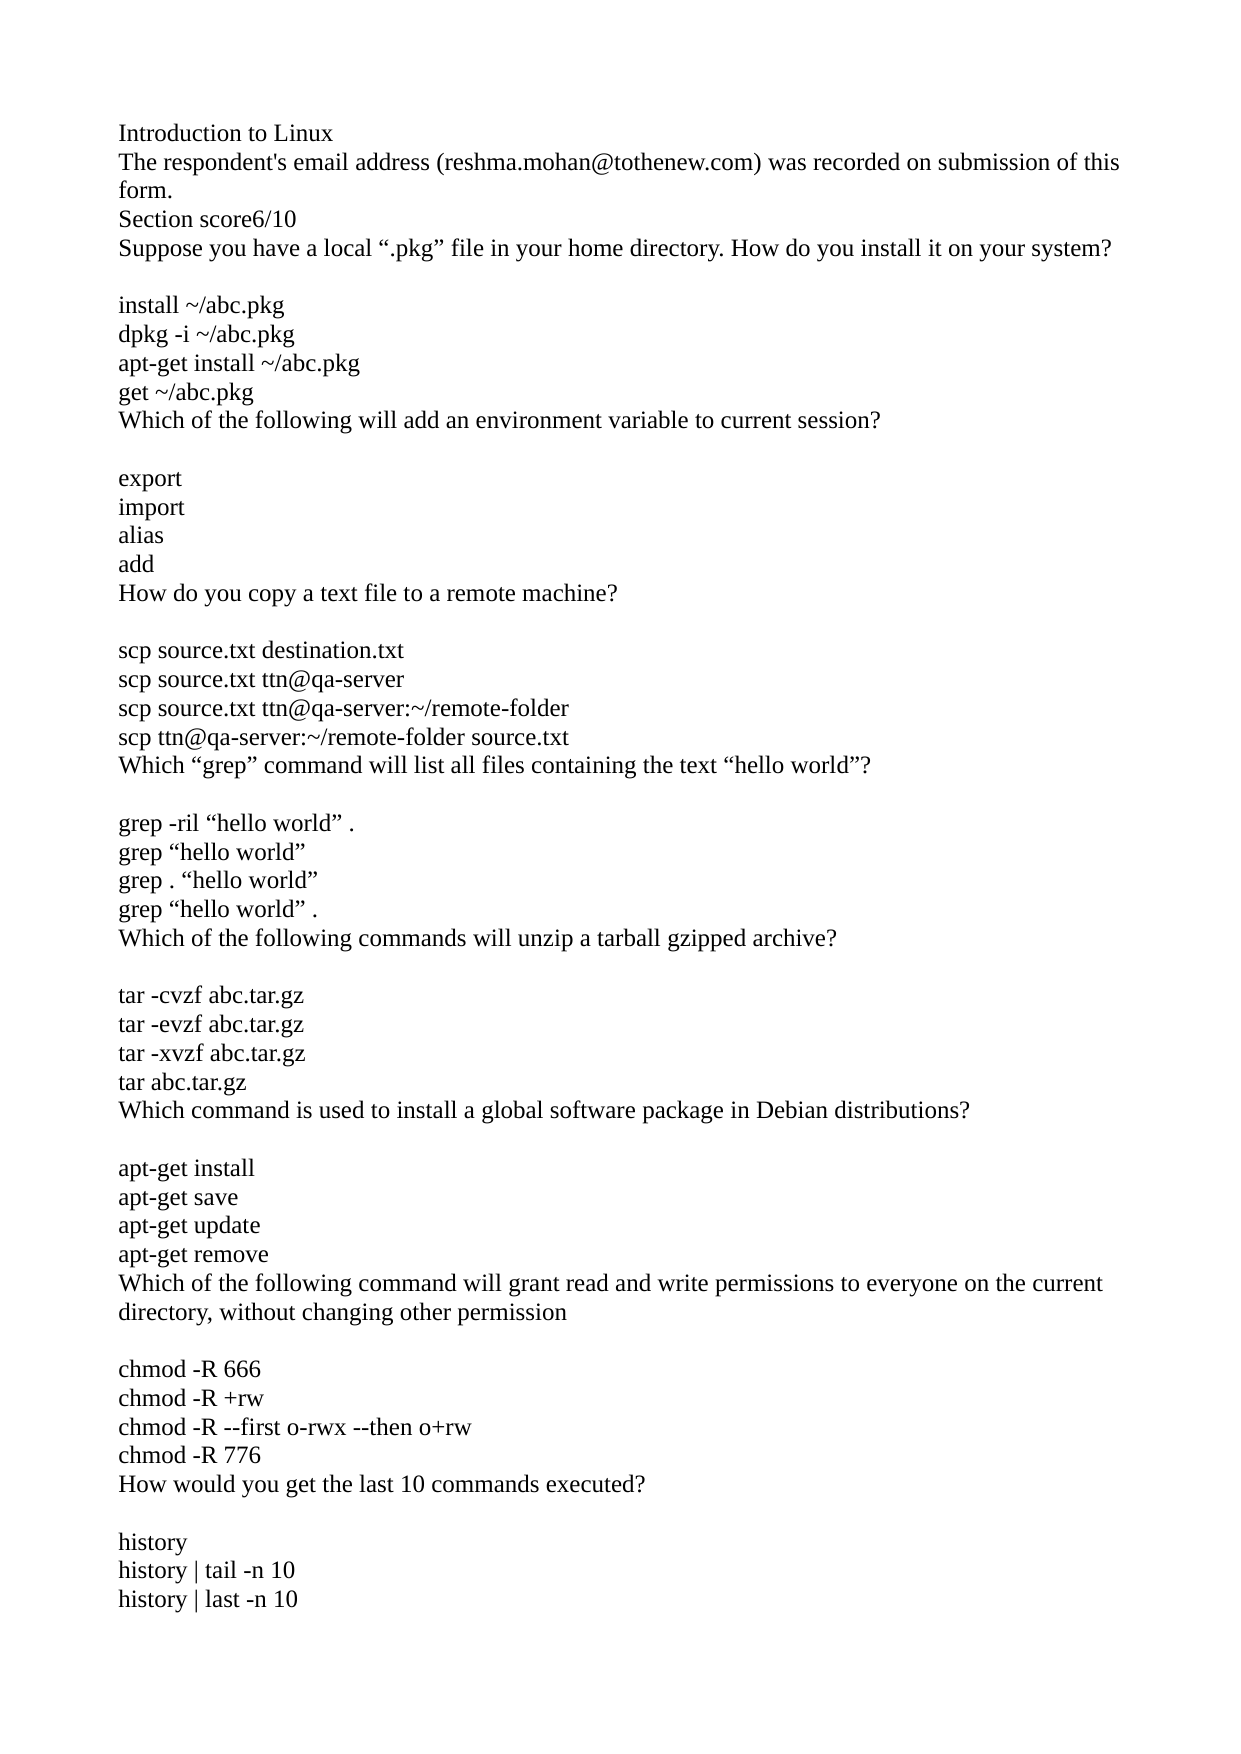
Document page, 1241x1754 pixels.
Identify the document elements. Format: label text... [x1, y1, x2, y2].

text grep . “hello world” [118, 866, 1122, 894]
text apt-get save [118, 1182, 1122, 1211]
text Section score6/10 [118, 204, 1122, 233]
text chmod -R 666 [118, 1354, 1122, 1383]
text tar -evzf abc.tar.gz [118, 1009, 1122, 1038]
text Which command is used to install a global software package in Debian distributions? [118, 1096, 1122, 1124]
text export [118, 463, 1122, 492]
text history | tail -n 10 [118, 1556, 1122, 1584]
text alias [118, 521, 1122, 549]
text How do you copy a text file to a remote machine? [118, 578, 1122, 607]
text grep -ril “hello world” . [118, 808, 1122, 837]
text history | last -n 10 [118, 1584, 1122, 1613]
text scp source.txt ttn@qa-server [118, 664, 1122, 693]
text Which of the following commands will unzip a tarball gzipped archive? [118, 923, 1122, 952]
text scp ttn@qa-server:~/remote-folder source.txt [118, 722, 1122, 751]
text chmod -R --first o-rwx --then o+rw [118, 1412, 1122, 1441]
text apt-get remove [118, 1239, 1122, 1268]
text chmod -R +rw [118, 1383, 1122, 1412]
text history [118, 1527, 1122, 1556]
text Which of the following will add an environment variable to current session? [118, 406, 1122, 434]
text install ~/abc.pkg [118, 291, 1122, 319]
text tar abc.tar.gz [118, 1067, 1122, 1096]
text tar -xvzf abc.tar.gz [118, 1038, 1122, 1067]
text The respondent's email address (reshma.mohan@tothenew.com) was recorded on submission of this form. [118, 147, 1122, 204]
text grep “hello world” . [118, 894, 1122, 923]
text get ~/abc.pkg [118, 377, 1122, 406]
text Which “grep” command will list all files containing the text “hello world”? [118, 751, 1122, 779]
text Suppose you have a local “.pkg” file in your home directory. How do you install it on your system? [118, 233, 1122, 262]
text How would you get the last 10 commands executed? [118, 1469, 1122, 1498]
text scp source.txt destination.txt [118, 636, 1122, 664]
text tar -cvzf abc.tar.gz [118, 981, 1122, 1009]
text apt-get install [118, 1153, 1122, 1182]
text chmod -R 776 [118, 1441, 1122, 1469]
text add [118, 549, 1122, 578]
text apt-get install ~/abc.pkg [118, 348, 1122, 377]
text Introduction to Linux [118, 118, 1122, 147]
text import [118, 492, 1122, 521]
text dpkg -i ~/abc.pkg [118, 319, 1122, 348]
text Which of the following command will grant read and write permissions to everyone on the current directory, without changing other permission [118, 1268, 1122, 1326]
text apt-get update [118, 1211, 1122, 1239]
text scp source.txt ttn@qa-server:~/remote-folder [118, 693, 1122, 722]
text grep “hello world” [118, 837, 1122, 866]
